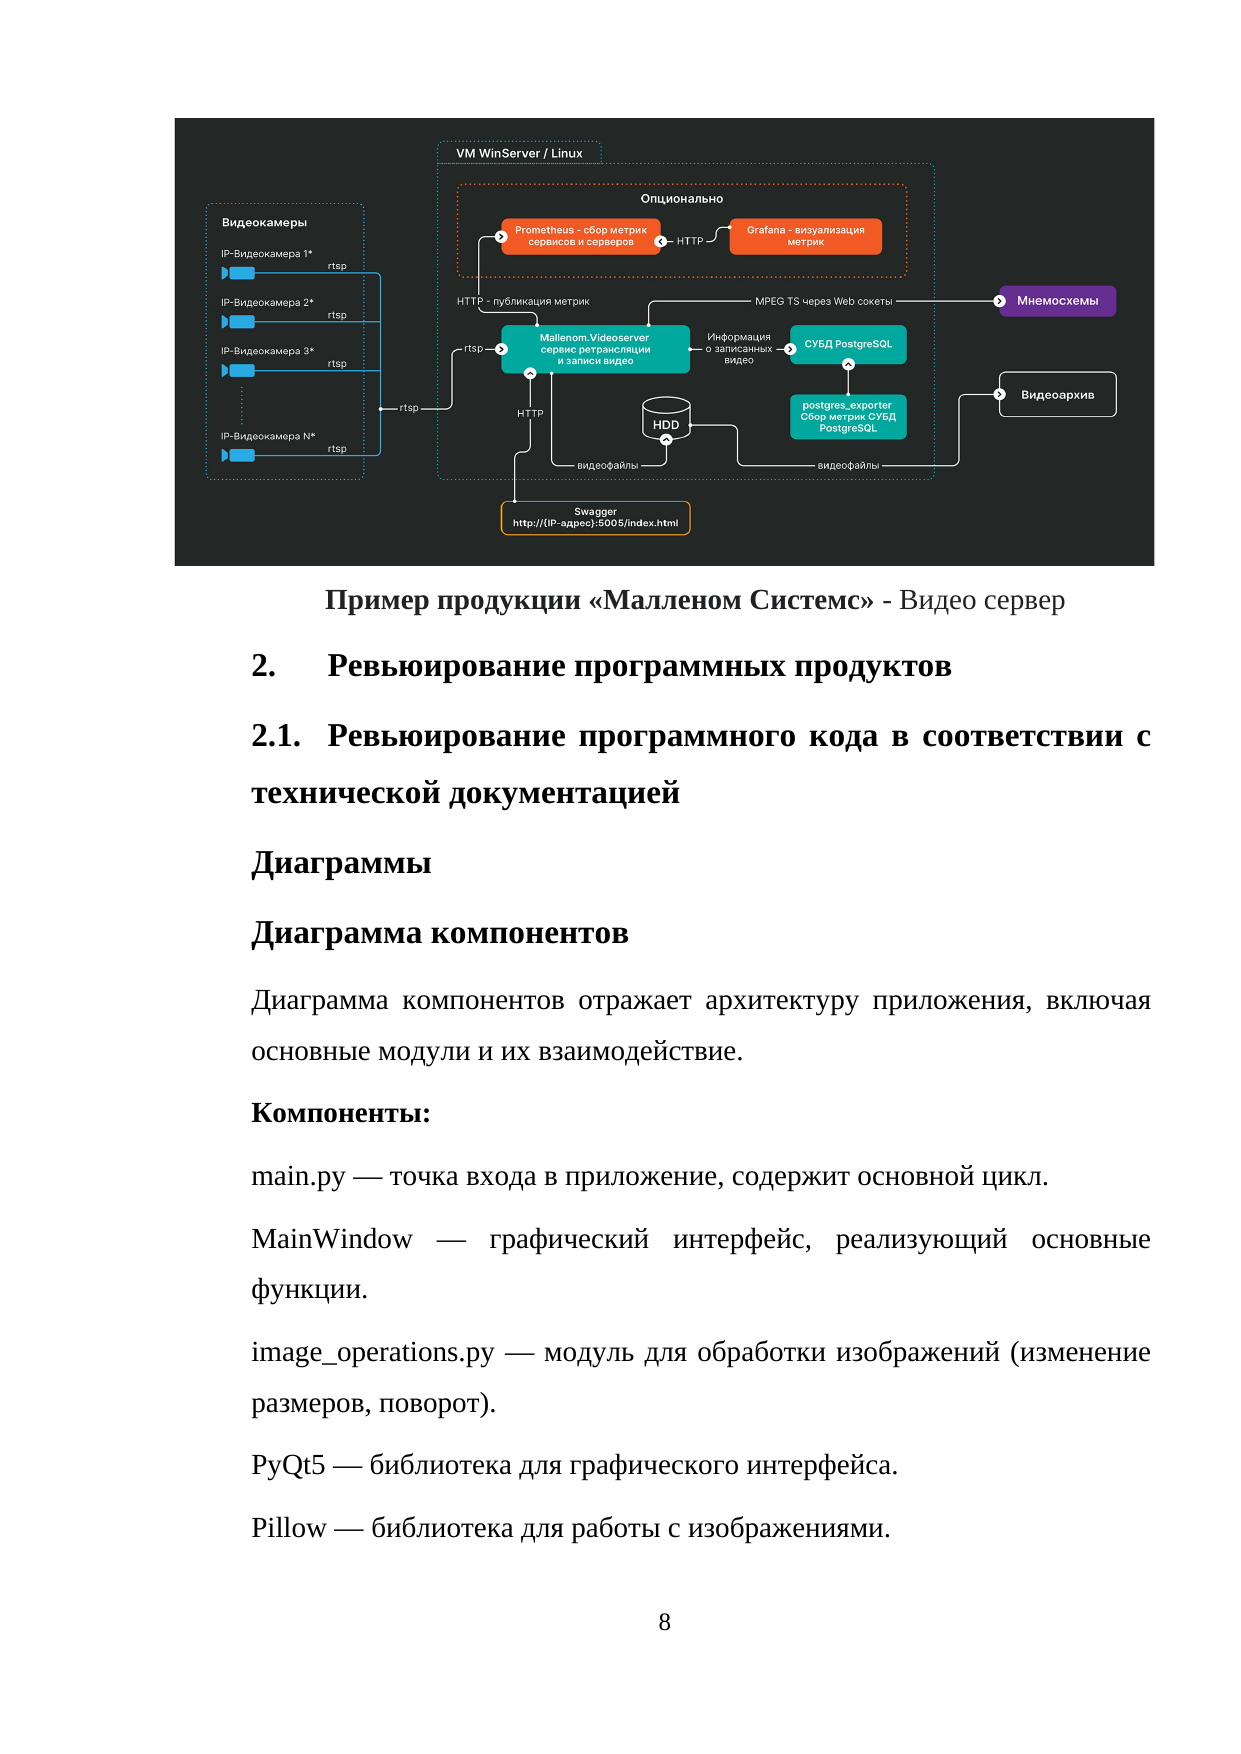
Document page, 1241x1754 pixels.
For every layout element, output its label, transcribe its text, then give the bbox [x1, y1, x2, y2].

list PyQt5 — библиотека для графического интерфейса. [251, 1447, 1152, 1481]
list Диаграммы [251, 842, 1152, 881]
list Pillow — библиотека для работы с изображениями. [251, 1510, 1152, 1544]
list MainWindow — графический интерфейс, реализующий основные функции. [251, 1221, 1152, 1305]
picture [174, 118, 1155, 566]
list Диаграмма компонентов [251, 912, 1152, 951]
list Ревьюирование программных продуктов [251, 645, 1152, 683]
list Ревьюирование программного кода в соответствии с технической документацией [251, 715, 1152, 811]
list Диаграмма компонентов отражает архитектуру приложения, включая основные модули и их взаимодействие. [251, 982, 1152, 1066]
text Пример продукции «Малленом Системс» - Видео сервер [251, 566, 1152, 616]
list Компоненты: [251, 1096, 1152, 1129]
list main.py — точка входа в приложение, содержит основной цикл. [251, 1158, 1152, 1192]
list image_operations.py — модуль для обработки изображений (изменение размеров, поворот). [251, 1334, 1152, 1418]
